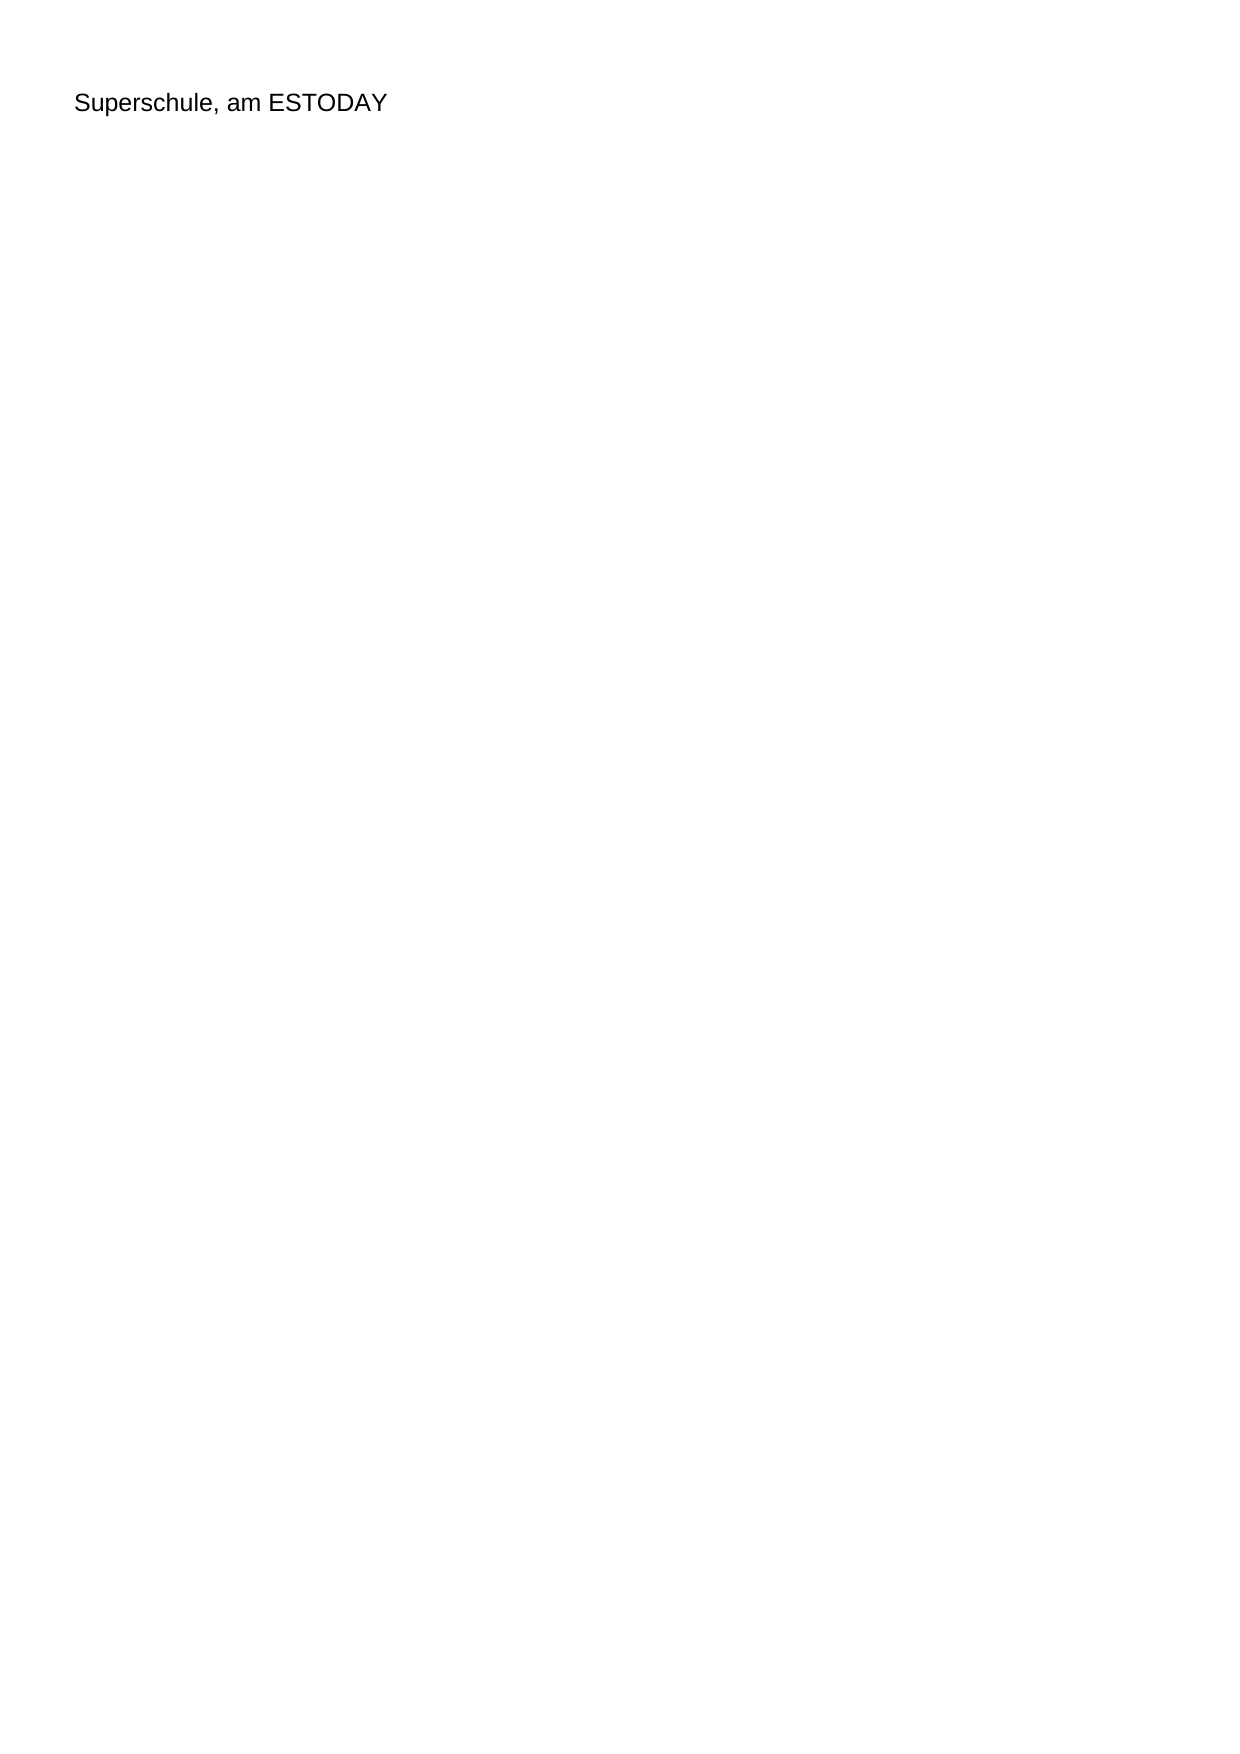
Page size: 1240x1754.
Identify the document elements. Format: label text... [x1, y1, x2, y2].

text Superschule, am ESTODAY [74, 88, 1152, 117]
